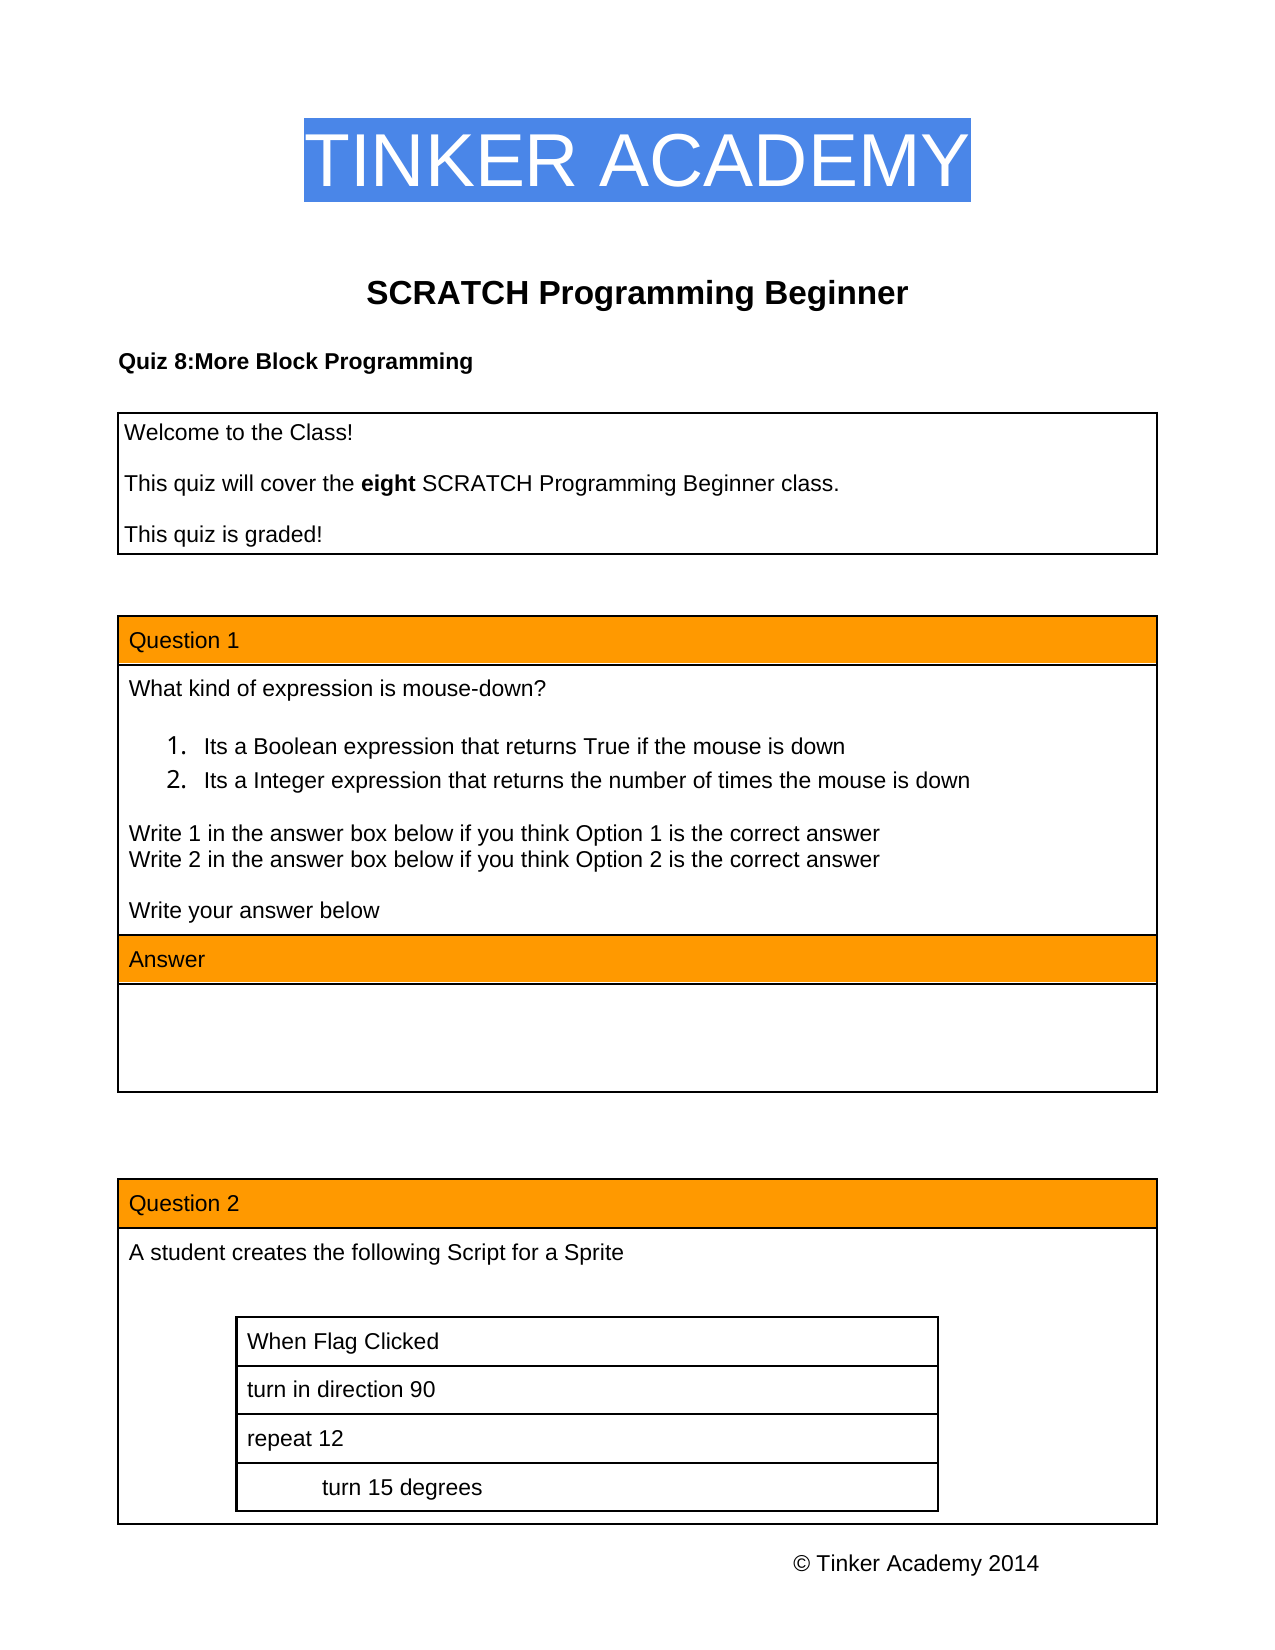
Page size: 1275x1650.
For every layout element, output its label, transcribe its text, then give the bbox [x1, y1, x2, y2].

table_cell Answer [119, 936, 1156, 982]
text TINKER ACADEMY [118, 118, 1157, 202]
table_header Question 1 [119, 617, 1156, 663]
text Quiz 8:More Block Programming [118, 349, 1157, 374]
table_cell repeat 12 [238, 1415, 937, 1462]
table_cell A student creates the following Script for a Sprite [119, 1229, 1156, 1523]
table_header Question 2 [119, 1180, 1156, 1227]
table_cell turn 15 degrees [238, 1464, 937, 1510]
text SCRATCH Programming Beginner [118, 274, 1157, 311]
table_header Welcome to the Class! This quiz will cover the eight SCRATCH Programming Beginner class. This quiz is graded! [119, 414, 1156, 553]
table_cell What kind of expression is mouse-down? Its a Boolean expression that returns True if the mouse is down Its a Integer expression that returns the number of times the mouse is down Write 1 in the answer box below if you think Option 1 is the correct answer Write 2 in the answer box below if you think Option 2 is the correct answer Write your answer below [119, 666, 1156, 934]
table_cell turn in direction 90 [238, 1367, 937, 1413]
table_cell [119, 985, 1156, 1091]
table_header When Flag Clicked [238, 1318, 937, 1364]
